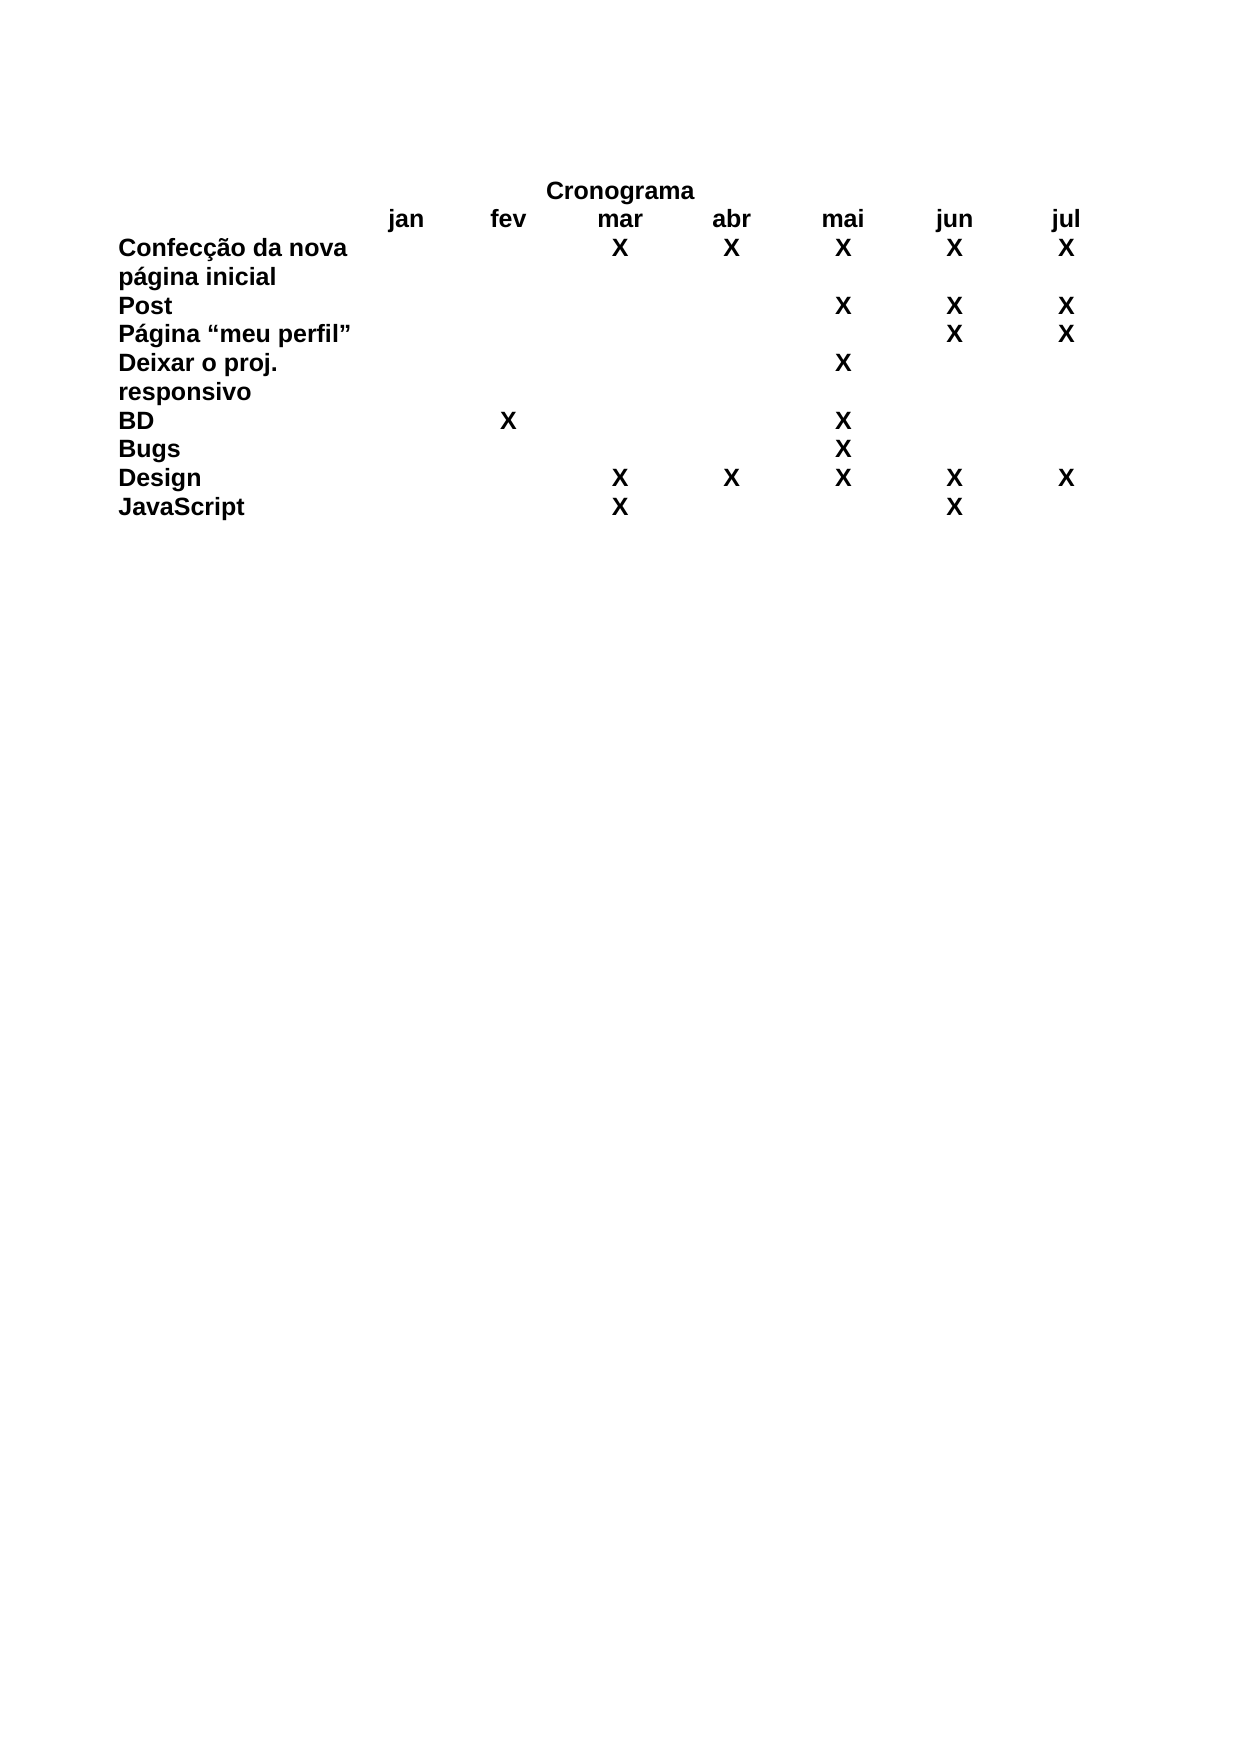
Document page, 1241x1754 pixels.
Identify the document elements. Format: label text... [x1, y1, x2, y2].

table_cell [360, 233, 452, 291]
table_cell [453, 434, 564, 463]
table_cell [564, 406, 676, 434]
table_cell jul [1010, 204, 1122, 233]
table_cell [676, 492, 787, 521]
table_cell [899, 406, 1010, 434]
table_cell X [787, 434, 899, 463]
table_cell X [899, 319, 1010, 348]
table_cell X [787, 291, 899, 319]
table_cell [899, 348, 1010, 406]
table_cell BD [118, 406, 360, 434]
table_cell X [899, 233, 1010, 291]
table_cell [1010, 406, 1122, 434]
table_cell Bugs [118, 434, 360, 463]
table_cell [676, 319, 787, 348]
table_cell mai [787, 204, 899, 233]
table_cell Deixar o proj. responsivo [118, 348, 360, 406]
table_header Cronograma [118, 176, 1122, 204]
table_cell fev [453, 204, 564, 233]
table_cell X [564, 233, 676, 291]
table_cell [360, 348, 452, 406]
table_cell jun [899, 204, 1010, 233]
table_cell X [899, 291, 1010, 319]
table_cell [676, 434, 787, 463]
table_cell [453, 233, 564, 291]
table_cell [564, 291, 676, 319]
table_cell [360, 492, 452, 521]
table_cell X [564, 463, 676, 492]
table_cell [564, 434, 676, 463]
table_cell Confecção da nova página inicial [118, 233, 360, 291]
table_cell X [676, 233, 787, 291]
table_cell X [676, 463, 787, 492]
table_cell Post [118, 291, 360, 319]
table_cell JavaScript [118, 492, 360, 521]
table_cell X [1010, 233, 1122, 291]
table_cell [1010, 434, 1122, 463]
table_cell [787, 492, 899, 521]
table_cell X [787, 348, 899, 406]
table_cell [787, 319, 899, 348]
table_cell X [787, 463, 899, 492]
table_cell [1010, 348, 1122, 406]
table_cell [676, 406, 787, 434]
table_cell mar [564, 204, 676, 233]
table_cell X [899, 463, 1010, 492]
table_cell [1010, 492, 1122, 521]
table_cell [899, 434, 1010, 463]
table_cell X [1010, 463, 1122, 492]
table_cell abr [676, 204, 787, 233]
table_cell [453, 463, 564, 492]
table_cell [564, 319, 676, 348]
table_cell Design [118, 463, 360, 492]
table_cell [118, 204, 360, 233]
table_cell X [899, 492, 1010, 521]
table_cell X [564, 492, 676, 521]
table_cell X [1010, 319, 1122, 348]
table_cell [360, 434, 452, 463]
table_cell X [1010, 291, 1122, 319]
table_cell [564, 348, 676, 406]
table_cell [360, 406, 452, 434]
table_cell [360, 319, 452, 348]
table_cell X [787, 406, 899, 434]
table_cell X [787, 233, 899, 291]
table_cell Página “meu perfil” [118, 319, 360, 348]
table_cell X [453, 406, 564, 434]
table_cell [453, 348, 564, 406]
table_cell [360, 463, 452, 492]
table_cell [676, 291, 787, 319]
table_cell [676, 348, 787, 406]
table_cell [453, 291, 564, 319]
table_cell [453, 492, 564, 521]
table_cell jan [360, 204, 452, 233]
table_cell [360, 291, 452, 319]
table_cell [453, 319, 564, 348]
